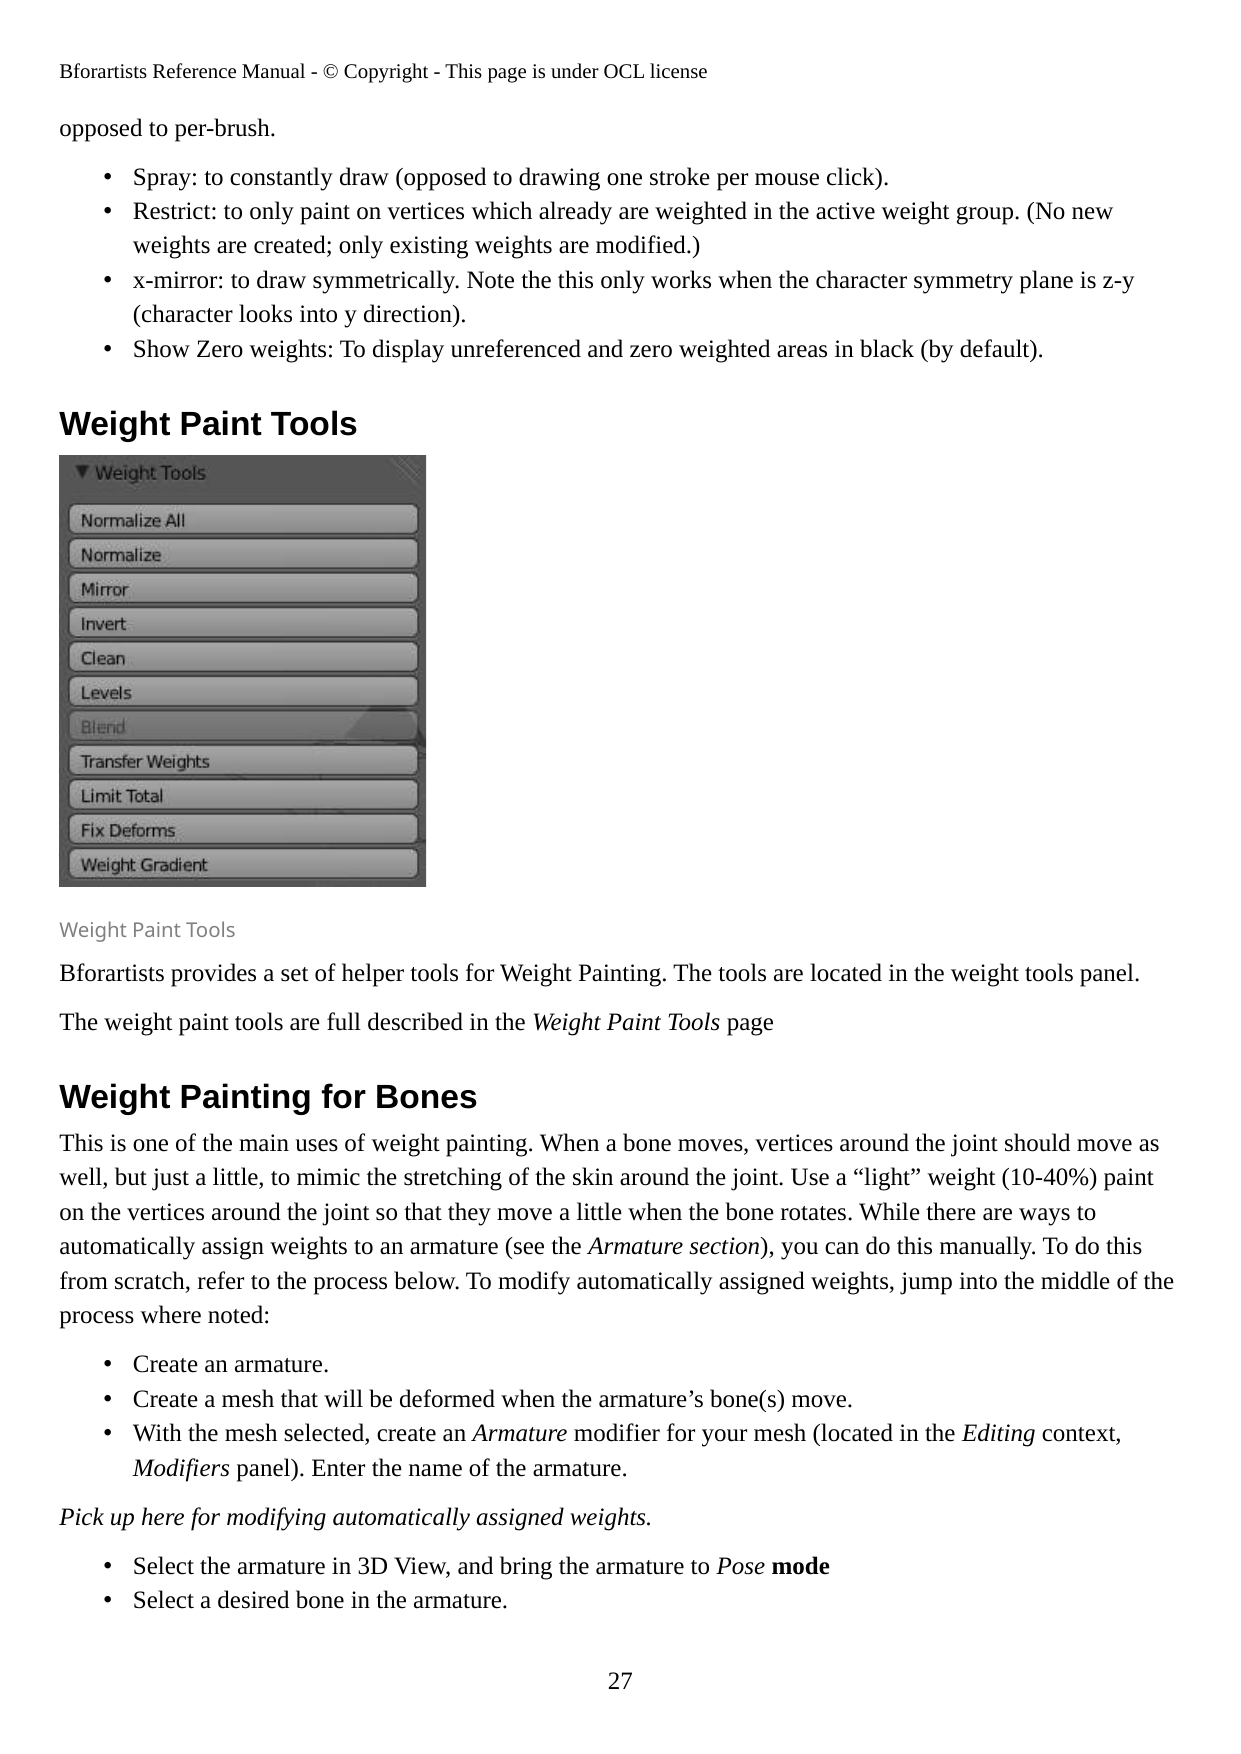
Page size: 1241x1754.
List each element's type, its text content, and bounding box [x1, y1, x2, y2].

list With the mesh selected, create an Armature modifier for your mesh (located in the Editing context, Modifiers panel). Enter the name of the armature. [103, 1418, 1181, 1482]
picture [59, 455, 427, 887]
text The weight paint tools are full described in the Weight Paint Tools page [59, 1007, 1181, 1036]
text Pick up here for modifying automatically assigned weights. [59, 1502, 1181, 1531]
list Create an armature. [103, 1349, 1181, 1378]
list Show Zero weights: To display unreferenced and zero weighted areas in black (by default). [103, 334, 1181, 363]
list x-mirror: to draw symmetrically. Note the this only works when the character symmetry plane is z-y (character looks into y direction). [103, 265, 1181, 328]
list Select a desired bone in the armature. [103, 1585, 1181, 1614]
text Weight Paint Tools [59, 912, 1181, 943]
subtitle Weight Painting for Bones [59, 1077, 1181, 1115]
list Select the armature in 3D View, and bring the armature to Pose mode [103, 1551, 1181, 1580]
list Create a mesh that will be deformed when the armature’s bone(s) move. [103, 1384, 1181, 1413]
text opposed to per-brush. [59, 113, 1181, 141]
list Spray: to constantly draw (opposed to drawing one stroke per mouse click). [103, 162, 1181, 190]
text This is one of the main uses of weight painting. When a bone moves, vertices around the joint should move as well, but just a little, to mimic the stretching of the skin around the joint. Use a “light” weight (10-40%) paint on the vertices around the joint so that they move a little when the bone rotates. While there are ways to automatically assign weights to an armature (see the Armature section), you can do this manually. To do this from scratch, refer to the process below. To modify automatically assigned weights, jump into the middle of the process where noted: [59, 1128, 1181, 1329]
subtitle Weight Paint Tools [59, 404, 1181, 443]
text Bforartists provides a set of helper tools for Weight Painting. The tools are located in the weight tools panel. [59, 958, 1181, 987]
list Restrict: to only paint on vertices which already are weighted in the active weight group. (No new weights are created; only existing weights are modified.) [103, 196, 1181, 259]
